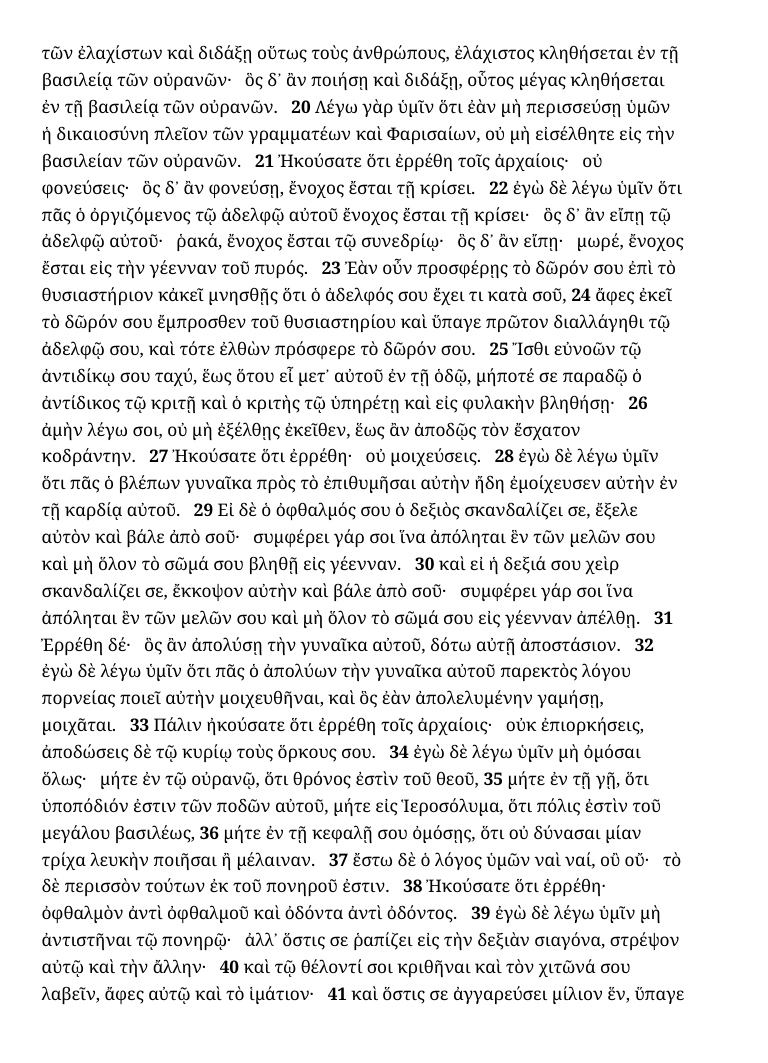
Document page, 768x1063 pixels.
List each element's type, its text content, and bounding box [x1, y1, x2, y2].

text τῶν ἐλαχίστων καὶ διδάξῃ οὕτως τοὺς ἀνθρώπους, ἐλάχιστος κληθήσεται ἐν τῇ βασιλείᾳ τῶν οὐρανῶν· ὃς δ᾽ ἂν ποιήσῃ καὶ διδάξῃ, οὗτος μέγας κληθήσεται ἐν τῇ βασιλείᾳ τῶν οὐρανῶν. 20 Λέγω γὰρ ὑμῖν ὅτι ἐὰν μὴ περισσεύσῃ ὑμῶν ἡ δικαιοσύνη πλεῖον τῶν γραμματέων καὶ Φαρισαίων, οὐ μὴ εἰσέλθητε εἰς τὴν βασιλείαν τῶν οὐρανῶν. 21 Ἠκούσατε ὅτι ἐρρέθη τοῖς ἀρχαίοις· οὐ φονεύσεις· ὃς δ᾽ ἂν φονεύσῃ, ἔνοχος ἔσται τῇ κρίσει. 22 ἐγὼ δὲ λέγω ὑμῖν ὅτι πᾶς ὁ ὀργιζόμενος τῷ ἀδελφῷ αὐτοῦ ἔνοχος ἔσται τῇ κρίσει· ὃς δ᾽ ἂν εἴπῃ τῷ ἀδελφῷ αὐτοῦ· ῥακά, ἔνοχος ἔσται τῷ συνεδρίῳ· ὃς δ᾽ ἂν εἴπῃ· μωρέ, ἔνοχος ἔσται εἰς τὴν γέενναν τοῦ πυρός. 23 Ἐὰν οὖν προσφέρῃς τὸ δῶρόν σου ἐπὶ τὸ θυσιαστήριον κἀκεῖ μνησθῇς ὅτι ὁ ἀδελφός σου ἔχει τι κατὰ σοῦ, 24 ἄφες ἐκεῖ τὸ δῶρόν σου ἔμπροσθεν τοῦ θυσιαστηρίου καὶ ὕπαγε πρῶτον διαλλάγηθι τῷ ἀδελφῷ σου, καὶ τότε ἐλθὼν πρόσφερε τὸ δῶρόν σου. 25 Ἴσθι εὐνοῶν τῷ ἀντιδίκῳ σου ταχύ, ἕως ὅτου εἶ μετ᾽ αὐτοῦ ἐν τῇ ὁδῷ, μήποτέ σε παραδῷ ὁ ἀντίδικος τῷ κριτῇ καὶ ὁ κριτὴς τῷ ὑπηρέτῃ καὶ εἰς φυλακὴν βληθήσῃ· 26 ἀμὴν λέγω σοι, οὐ μὴ ἐξέλθῃς ἐκεῖθεν, ἕως ἂν ἀποδῷς τὸν ἔσχατον κοδράντην. 27 Ἠκούσατε ὅτι ἐρρέθη· οὐ μοιχεύσεις. 28 ἐγὼ δὲ λέγω ὑμῖν ὅτι πᾶς ὁ βλέπων γυναῖκα πρὸς τὸ ἐπιθυμῆσαι αὐτὴν ἤδη ἐμοίχευσεν αὐτὴν ἐν τῇ καρδίᾳ αὐτοῦ. 29 Εἰ δὲ ὁ ὀφθαλμός σου ὁ δεξιὸς σκανδαλίζει σε, ἔξελε αὐτὸν καὶ βάλε ἀπὸ σοῦ· συμφέρει γάρ σοι ἵνα ἀπόληται ἓν τῶν μελῶν σου καὶ μὴ ὅλον τὸ σῶμά σου βληθῇ εἰς γέενναν. 30 καὶ εἰ ἡ δεξιά σου χεὶρ σκανδαλίζει σε, ἔκκοψον αὐτὴν καὶ βάλε ἀπὸ σοῦ· συμφέρει γάρ σοι ἵνα ἀπόληται ἓν τῶν μελῶν σου καὶ μὴ ὅλον τὸ σῶμά σου εἰς γέενναν ἀπέλθῃ. 31 Ἐρρέθη δέ· ὃς ἂν ἀπολύσῃ τὴν γυναῖκα αὐτοῦ, δότω αὐτῇ ἀποστάσιον. 32 ἐγὼ δὲ λέγω ὑμῖν ὅτι πᾶς ὁ ἀπολύων τὴν γυναῖκα αὐτοῦ παρεκτὸς λόγου πορνείας ποιεῖ αὐτὴν μοιχευθῆναι, καὶ ὃς ἐὰν ἀπολελυμένην γαμήσῃ, μοιχᾶται. 33 Πάλιν ἠκούσατε ὅτι ἐρρέθη τοῖς ἀρχαίοις· οὐκ ἐπιορκήσεις, ἀποδώσεις δὲ τῷ κυρίῳ τοὺς ὅρκους σου. 34 ἐγὼ δὲ λέγω ὑμῖν μὴ ὀμόσαι ὅλως· μήτε ἐν τῷ οὐρανῷ, ὅτι θρόνος ἐστὶν τοῦ θεοῦ, 35 μήτε ἐν τῇ γῇ, ὅτι ὑποπόδιόν ἐστιν τῶν ποδῶν αὐτοῦ, μήτε εἰς Ἱεροσόλυμα, ὅτι πόλις ἐστὶν τοῦ μεγάλου βασιλέως, 36 μήτε ἐν τῇ κεφαλῇ σου ὀμόσῃς, ὅτι οὐ δύνασαι μίαν τρίχα λευκὴν ποιῆσαι ἢ μέλαιναν. 37 ἔστω δὲ ὁ λόγος ὑμῶν ναὶ ναί, οὒ οὔ· τὸ δὲ περισσὸν τούτων ἐκ τοῦ πονηροῦ ἐστιν. 38 Ἠκούσατε ὅτι ἐρρέθη· ὀφθαλμὸν ἀντὶ ὀφθαλμοῦ καὶ ὀδόντα ἀντὶ ὀδόντος. 39 ἐγὼ δὲ λέγω ὑμῖν μὴ ἀντιστῆναι τῷ πονηρῷ· ἀλλ᾽ ὅστις σε ῥαπίζει εἰς τὴν δεξιὰν σιαγόνα, στρέψον αὐτῷ καὶ τὴν ἄλλην· 40 καὶ τῷ θέλοντί σοι κριθῆναι καὶ τὸν χιτῶνά σου λαβεῖν, ἄφες αὐτῷ καὶ τὸ ἱμάτιον· 41 καὶ ὅστις σε ἀγγαρεύσει μίλιον ἕν, ὕπαγε [41, 41, 685, 1005]
